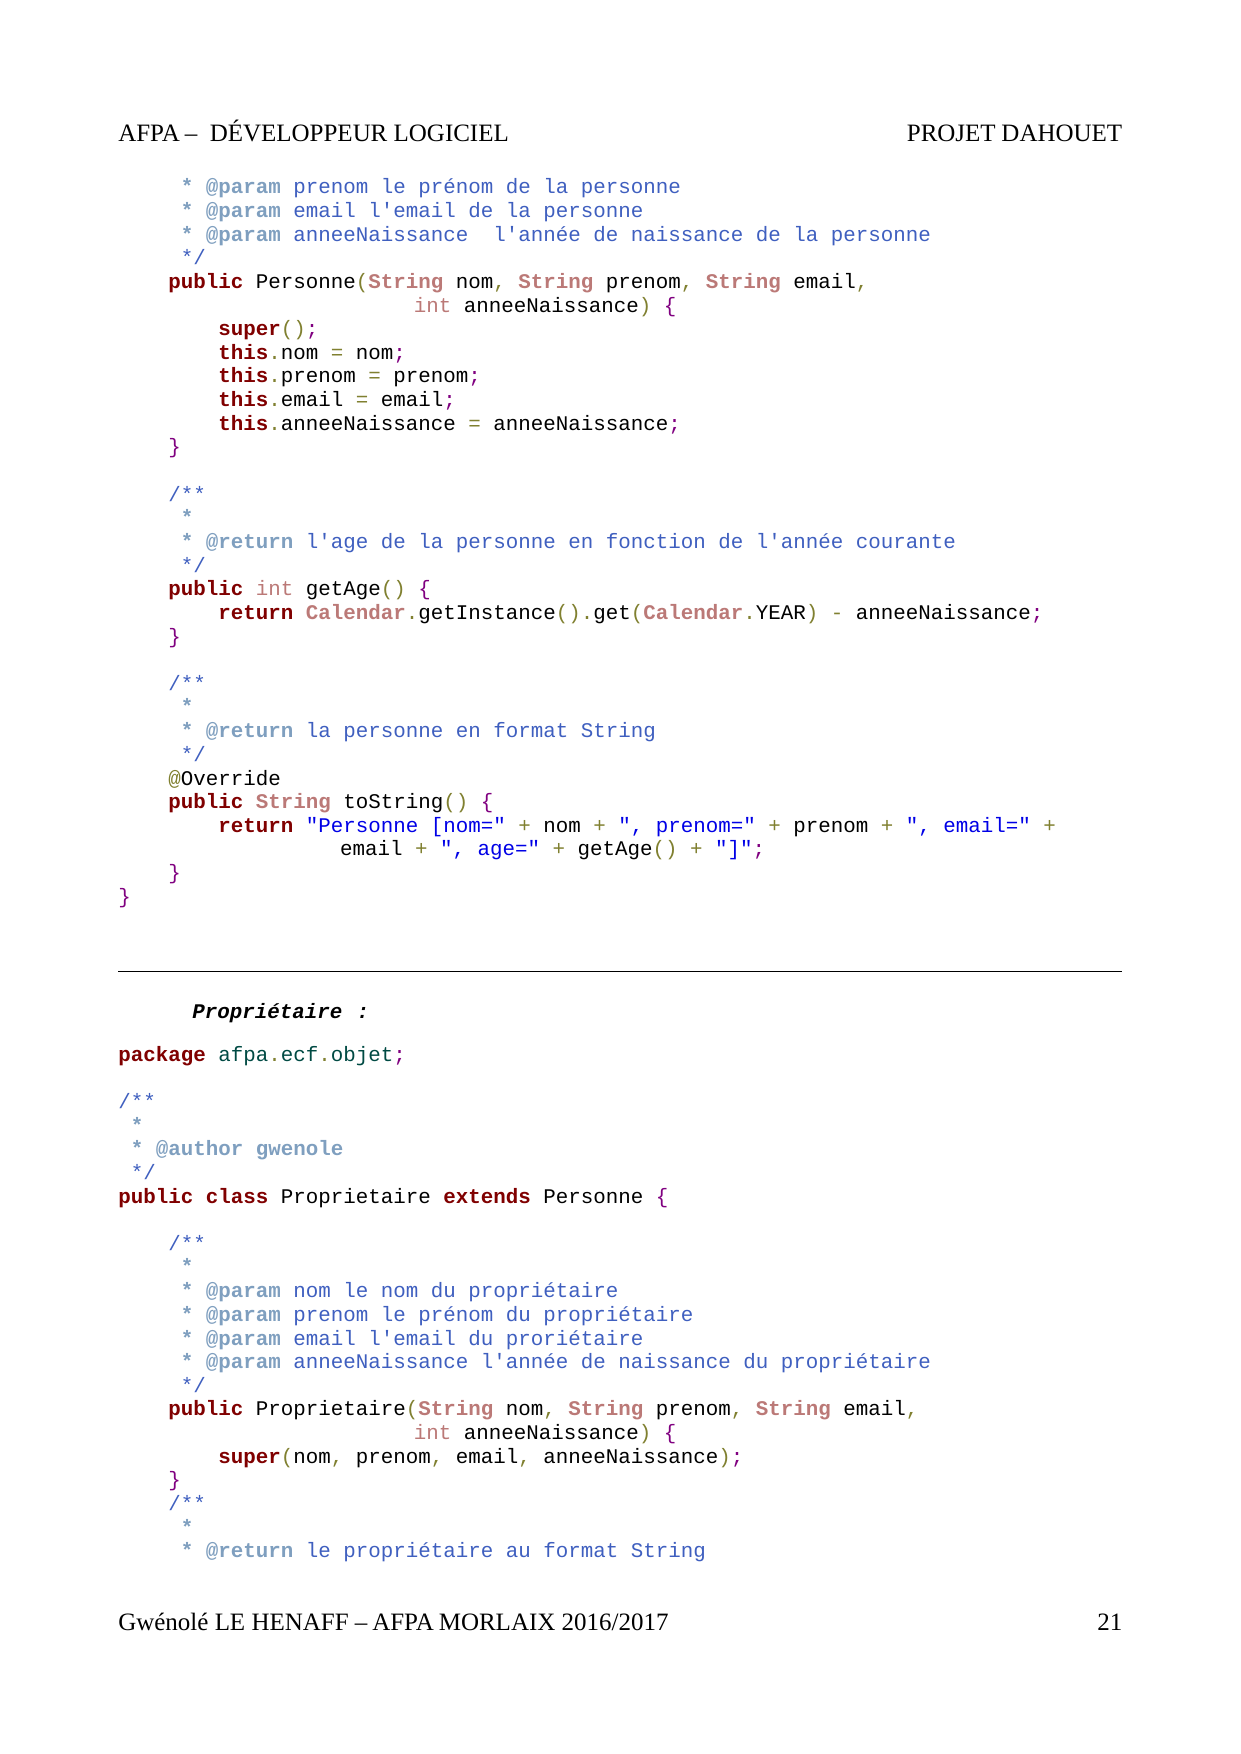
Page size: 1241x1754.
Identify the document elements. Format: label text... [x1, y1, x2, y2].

text */ [118, 247, 1122, 271]
text * @param prenom le prénom de la personne [118, 176, 1122, 200]
text /** [118, 1091, 1122, 1115]
text * @param anneeNaissance l'année de naissance du propriétaire [118, 1351, 1122, 1375]
text /** [118, 673, 1122, 697]
text * @author gwenole [118, 1138, 1122, 1162]
text } [118, 1469, 1122, 1493]
text package afpa.ecf.objet; [118, 1044, 1122, 1067]
text super(); [118, 318, 1122, 342]
text @Override [118, 767, 1122, 791]
text return "Personne [nom=" + nom + ", prenom=" + prenom + ", email=" + [118, 815, 1122, 838]
text * [118, 1517, 1122, 1540]
text */ [118, 744, 1122, 767]
text this.anneeNaissance = anneeNaissance; [118, 413, 1122, 436]
text public String toString() { [118, 791, 1122, 815]
text super(nom, prenom, email, anneeNaissance); [118, 1446, 1122, 1469]
text /** [118, 1233, 1122, 1257]
text int anneeNaissance) { [118, 294, 1122, 318]
text public class Proprietaire extends Personne { [118, 1186, 1122, 1209]
text * @param prenom le prénom du propriétaire [118, 1304, 1122, 1327]
text /** [118, 1493, 1122, 1517]
text } [118, 436, 1122, 460]
text * @param email l'email de la personne [118, 200, 1122, 224]
text * [118, 507, 1122, 531]
text this.email = email; [118, 389, 1122, 413]
text * @param email l'email du proriétaire [118, 1327, 1122, 1351]
text public Proprietaire(String nom, String prenom, String email, [118, 1398, 1122, 1422]
text * [118, 1257, 1122, 1280]
text */ [118, 1375, 1122, 1398]
text */ [118, 1162, 1122, 1186]
text /** [118, 484, 1122, 507]
text public int getAge() { [118, 578, 1122, 602]
text int anneeNaissance) { [118, 1422, 1122, 1446]
text } [118, 886, 1122, 909]
text * @return le propriétaire au format String [118, 1540, 1122, 1564]
text * @return l'age de la personne en fonction de l'année courante [118, 531, 1122, 555]
text email + ", age=" + getAge() + "]"; [118, 838, 1122, 862]
text * [118, 1115, 1122, 1138]
text * [118, 697, 1122, 720]
text return Calendar.getInstance().get(Calendar.YEAR) - anneeNaissance; [118, 602, 1122, 626]
text * @return la personne en format String [118, 720, 1122, 744]
text public Personne(String nom, String prenom, String email, [118, 271, 1122, 294]
text */ [118, 555, 1122, 578]
text this.nom = nom; [118, 342, 1122, 366]
text * @param nom le nom du propriétaire [118, 1280, 1122, 1304]
text Propriétaire : [118, 1001, 1122, 1024]
text * @param anneeNaissance l'année de naissance de la personne [118, 224, 1122, 247]
text } [118, 626, 1122, 649]
text this.prenom = prenom; [118, 366, 1122, 389]
text } [118, 862, 1122, 886]
